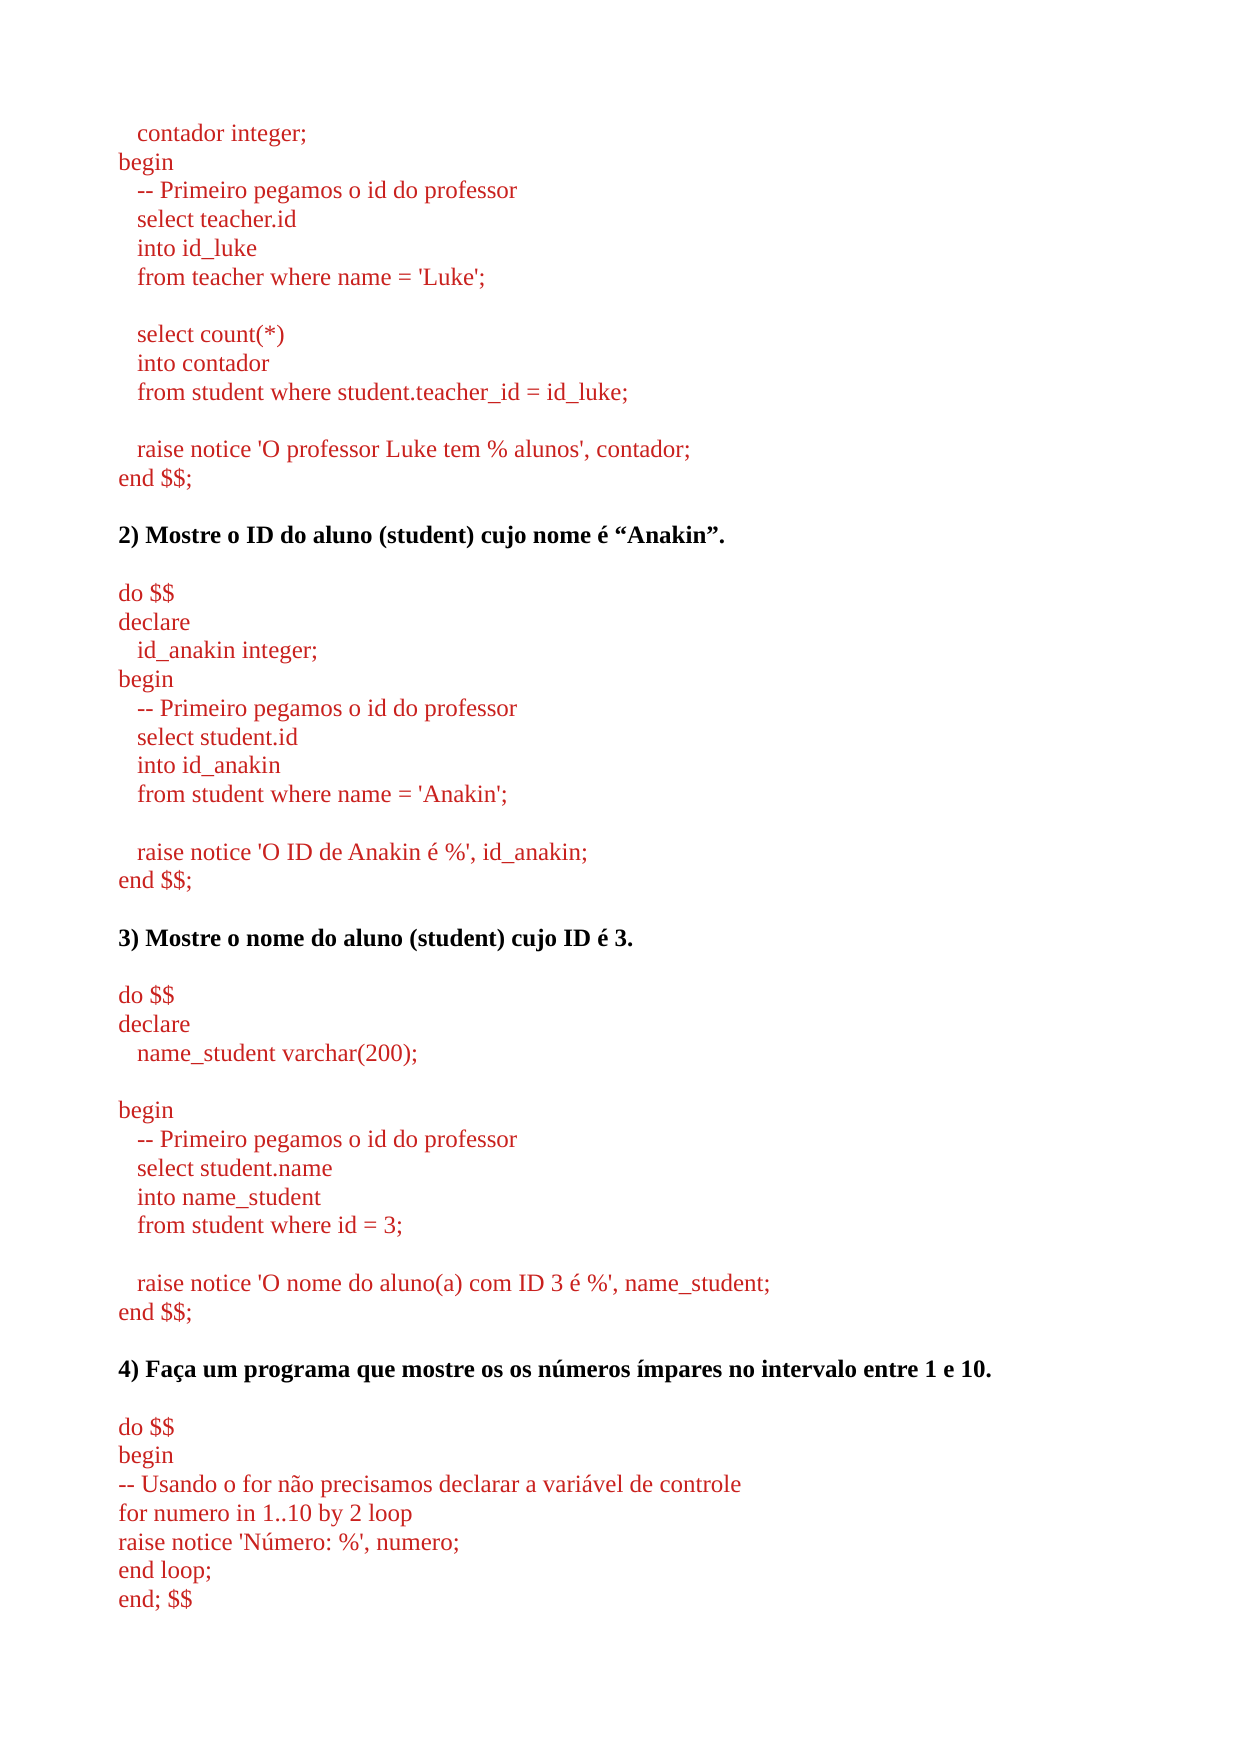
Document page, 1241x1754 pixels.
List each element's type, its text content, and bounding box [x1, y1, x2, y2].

text from student where id = 3; [118, 1211, 1122, 1239]
text do $$ [118, 981, 1122, 1009]
text into contador [118, 348, 1122, 377]
text do $$ [118, 1412, 1122, 1441]
text raise notice 'O professor Luke tem % alunos', contador; [118, 434, 1122, 463]
text select student.name [118, 1153, 1122, 1182]
text raise notice 'O ID de Anakin é %', id_anakin; [118, 837, 1122, 866]
text begin [118, 1441, 1122, 1469]
text begin [118, 664, 1122, 693]
text -- Usando o for não precisamos declarar a variável de controle [118, 1469, 1122, 1498]
text select student.id [118, 722, 1122, 751]
text select count(*) [118, 319, 1122, 348]
text declare [118, 607, 1122, 636]
text id_anakin integer; [118, 636, 1122, 664]
text 4) Faça um programa que mostre os os números ímpares no intervalo entre 1 e 10. [118, 1354, 1122, 1383]
text name_student varchar(200); [118, 1038, 1122, 1067]
text end loop; [118, 1556, 1122, 1584]
text declare [118, 1009, 1122, 1038]
text from student where student.teacher_id = id_luke; [118, 377, 1122, 406]
text -- Primeiro pegamos o id do professor [118, 176, 1122, 204]
text select teacher.id [118, 204, 1122, 233]
text end $$; [118, 866, 1122, 894]
text 2) Mostre o ID do aluno (student) cujo nome é “Anakin”. [118, 521, 1122, 549]
text -- Primeiro pegamos o id do professor [118, 1124, 1122, 1153]
text raise notice 'Número: %', numero; [118, 1527, 1122, 1556]
text into id_anakin [118, 751, 1122, 779]
text -- Primeiro pegamos o id do professor [118, 693, 1122, 722]
text end $$; [118, 463, 1122, 492]
text end; $$ [118, 1584, 1122, 1613]
text raise notice 'O nome do aluno(a) com ID 3 é %', name_student; [118, 1268, 1122, 1297]
text into id_luke [118, 233, 1122, 262]
text do $$ [118, 578, 1122, 607]
text contador integer; [118, 118, 1122, 147]
text end $$; [118, 1297, 1122, 1326]
text into name_student [118, 1182, 1122, 1211]
text 3) Mostre o nome do aluno (student) cujo ID é 3. [118, 923, 1122, 952]
text from teacher where name = 'Luke'; [118, 262, 1122, 291]
text begin [118, 1096, 1122, 1124]
text from student where name = 'Anakin'; [118, 779, 1122, 808]
text for numero in 1..10 by 2 loop [118, 1498, 1122, 1527]
text begin [118, 147, 1122, 176]
